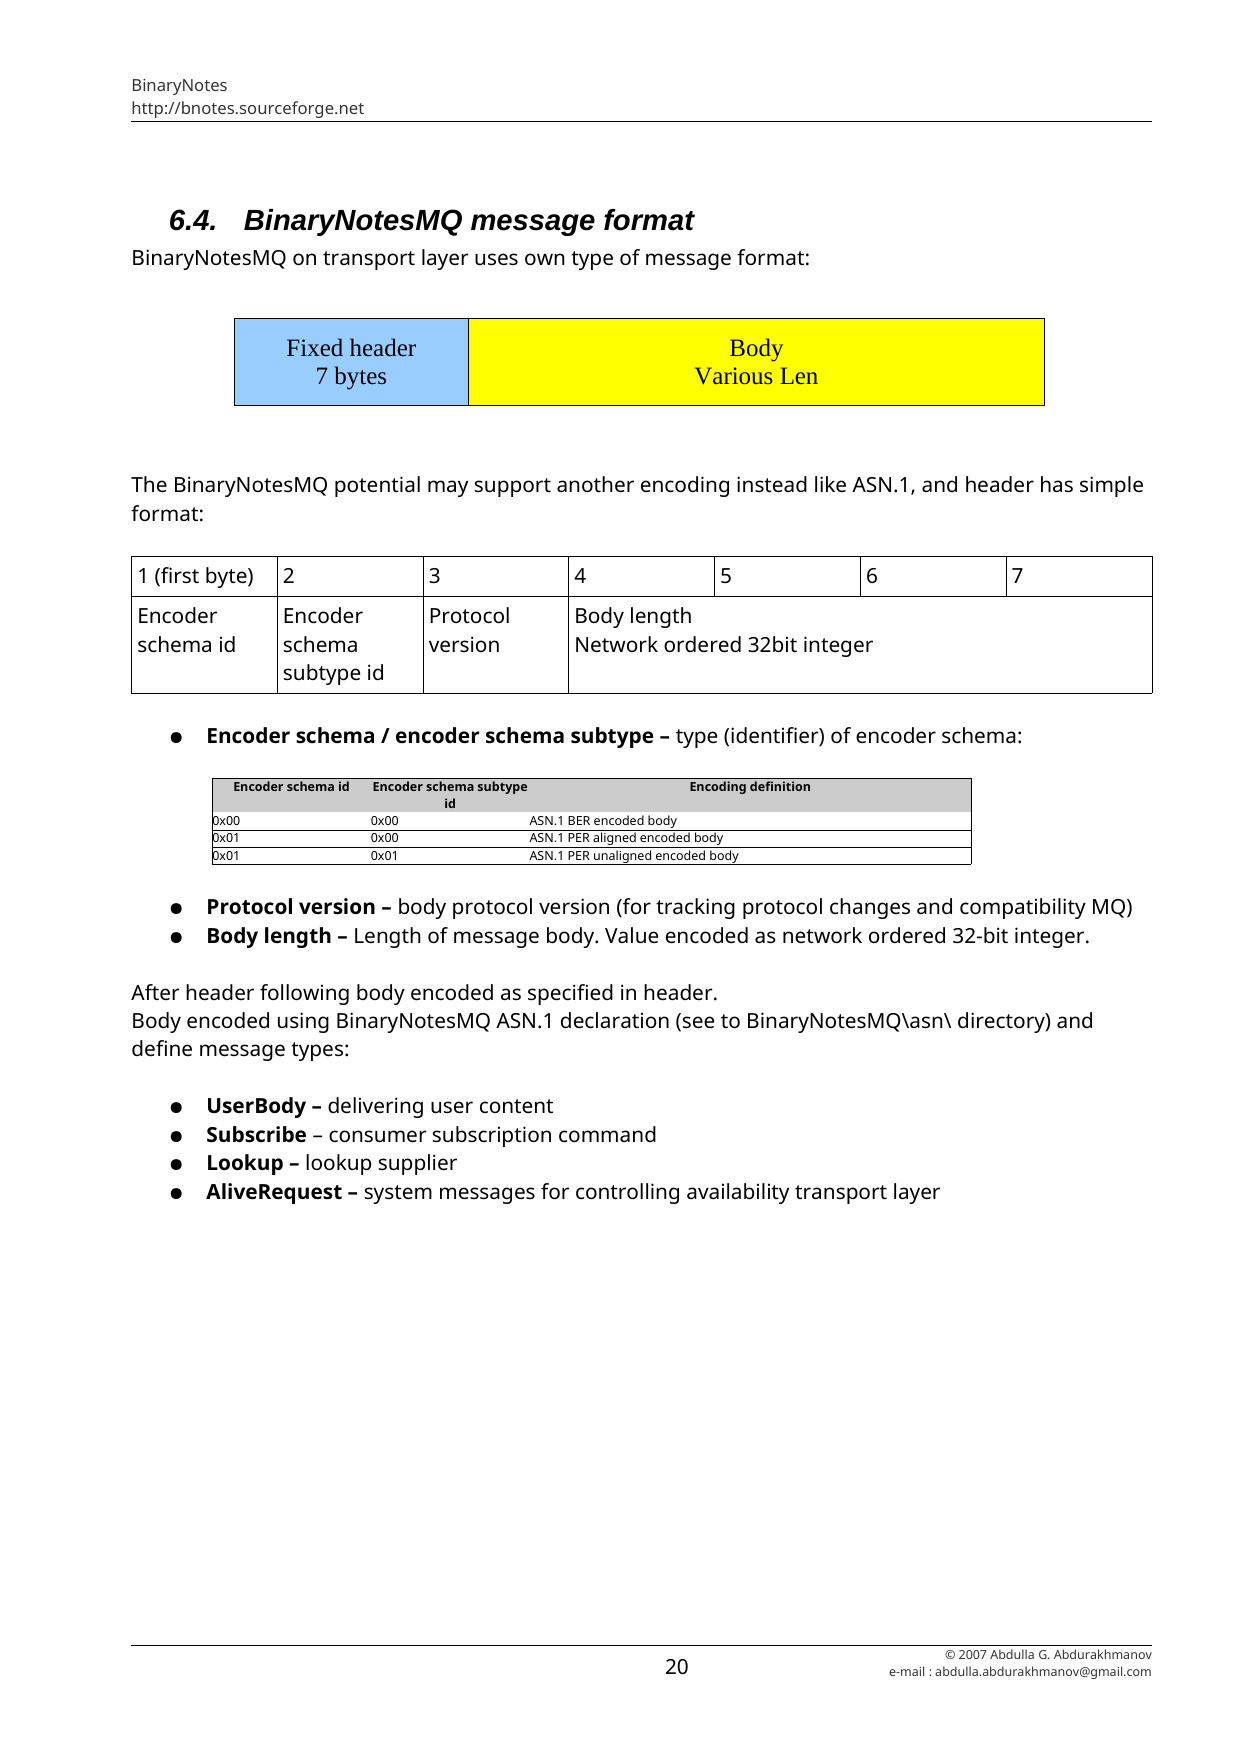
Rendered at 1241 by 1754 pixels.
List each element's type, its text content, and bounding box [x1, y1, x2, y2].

table_header 1 (first byte) [132, 557, 277, 596]
list Subscribe – consumer subscription command [169, 1120, 1152, 1148]
table_cell Encoder schema id [132, 597, 277, 693]
table_header Encoder schema id [213, 779, 371, 812]
table_cell Protocol version [424, 597, 568, 693]
list Encoder schema / encoder schema subtype – type (identifier) of encoder schema: [169, 721, 1152, 778]
table_cell Encoder schema subtype id [278, 597, 423, 693]
table_header 7 [1007, 557, 1152, 596]
table_cell ASN.1 PER aligned encoded body [529, 831, 971, 847]
table_header 4 [569, 557, 714, 596]
table_cell 0x00 [371, 813, 529, 829]
list Lookup – lookup supplier [169, 1148, 1152, 1177]
table_header 5 [715, 557, 860, 596]
table_header 3 [424, 557, 568, 596]
table_cell 0x01 [213, 831, 371, 847]
table_header Encoding definition [529, 779, 971, 812]
list Body length – Length of message body. Value encoded as network ordered 32-bit integer. [169, 921, 1152, 949]
table_cell Body length Network ordered 32bit integer [569, 597, 1152, 693]
table_cell 0x01 [371, 848, 529, 864]
text Body encoded using BinaryNotesMQ ASN.1 declaration (see to BinaryNotesMQ\asn\ directory) and define message types: [131, 1006, 1152, 1063]
table_header 2 [278, 557, 423, 596]
list Protocol version – body protocol version (for tracking protocol changes and compatibility MQ) [169, 892, 1152, 921]
table_cell 0x00 [213, 813, 371, 829]
table_header 6 [861, 557, 1006, 596]
text BinaryNotesMQ on transport layer uses own type of message format: [131, 243, 1152, 271]
table_cell 0x00 [371, 831, 529, 847]
text After header following body encoded as specified in header. [131, 978, 1152, 1006]
list AliveRequest – system messages for controlling availability transport layer [169, 1177, 1152, 1205]
table_header Encoder schema subtype id [371, 779, 529, 812]
table_cell ASN.1 PER unaligned encoded body [529, 848, 971, 864]
subtitle BinaryNotesMQ message format [169, 204, 1152, 237]
list UserBody – delivering user content [169, 1091, 1152, 1120]
text The BinaryNotesMQ potential may support another encoding instead like ASN.1, and header has simple format: [131, 471, 1152, 527]
table_cell ASN.1 BER encoded body [529, 813, 971, 829]
table_cell 0x01 [213, 848, 371, 864]
